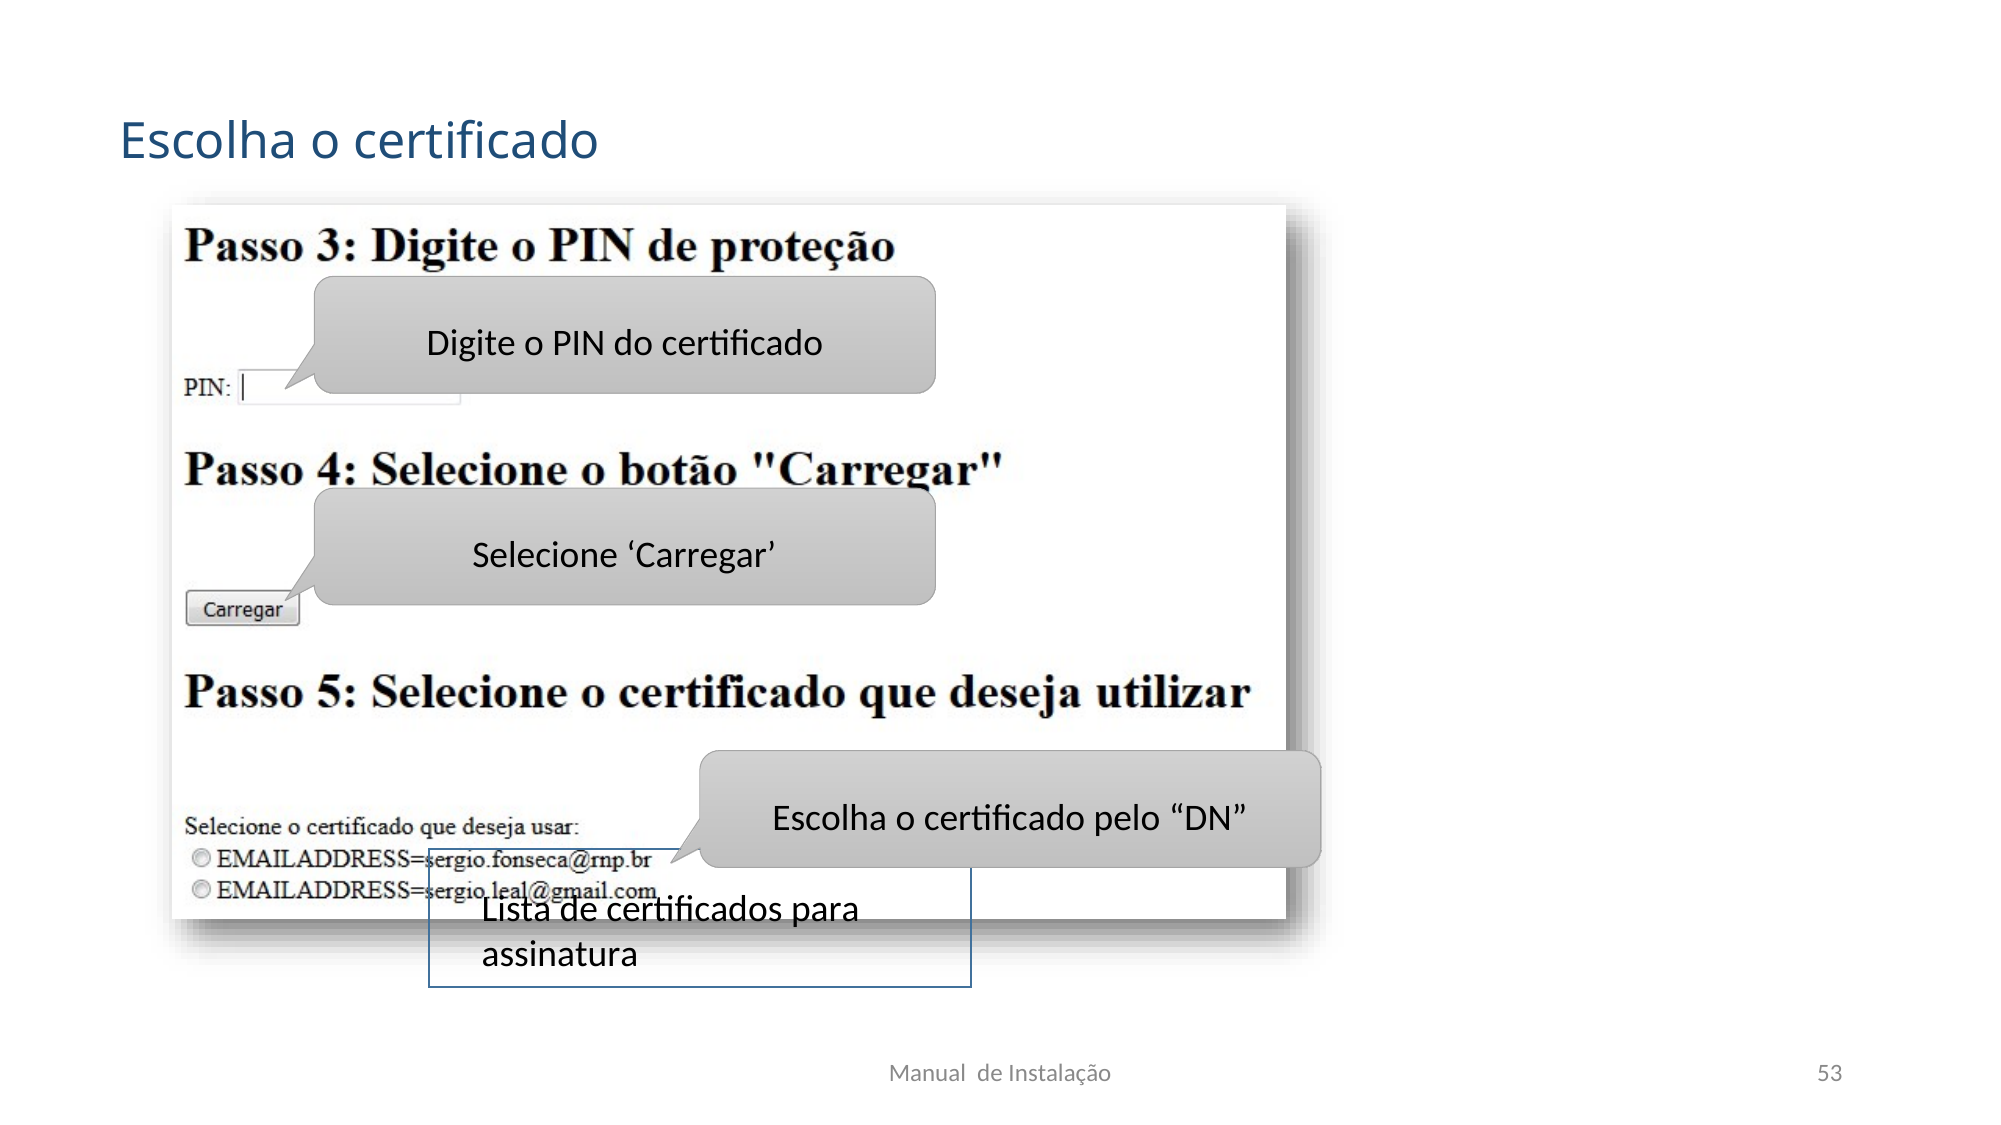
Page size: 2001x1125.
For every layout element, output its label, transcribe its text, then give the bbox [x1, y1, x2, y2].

subtitle Escolha o certificado [119, 106, 1842, 174]
